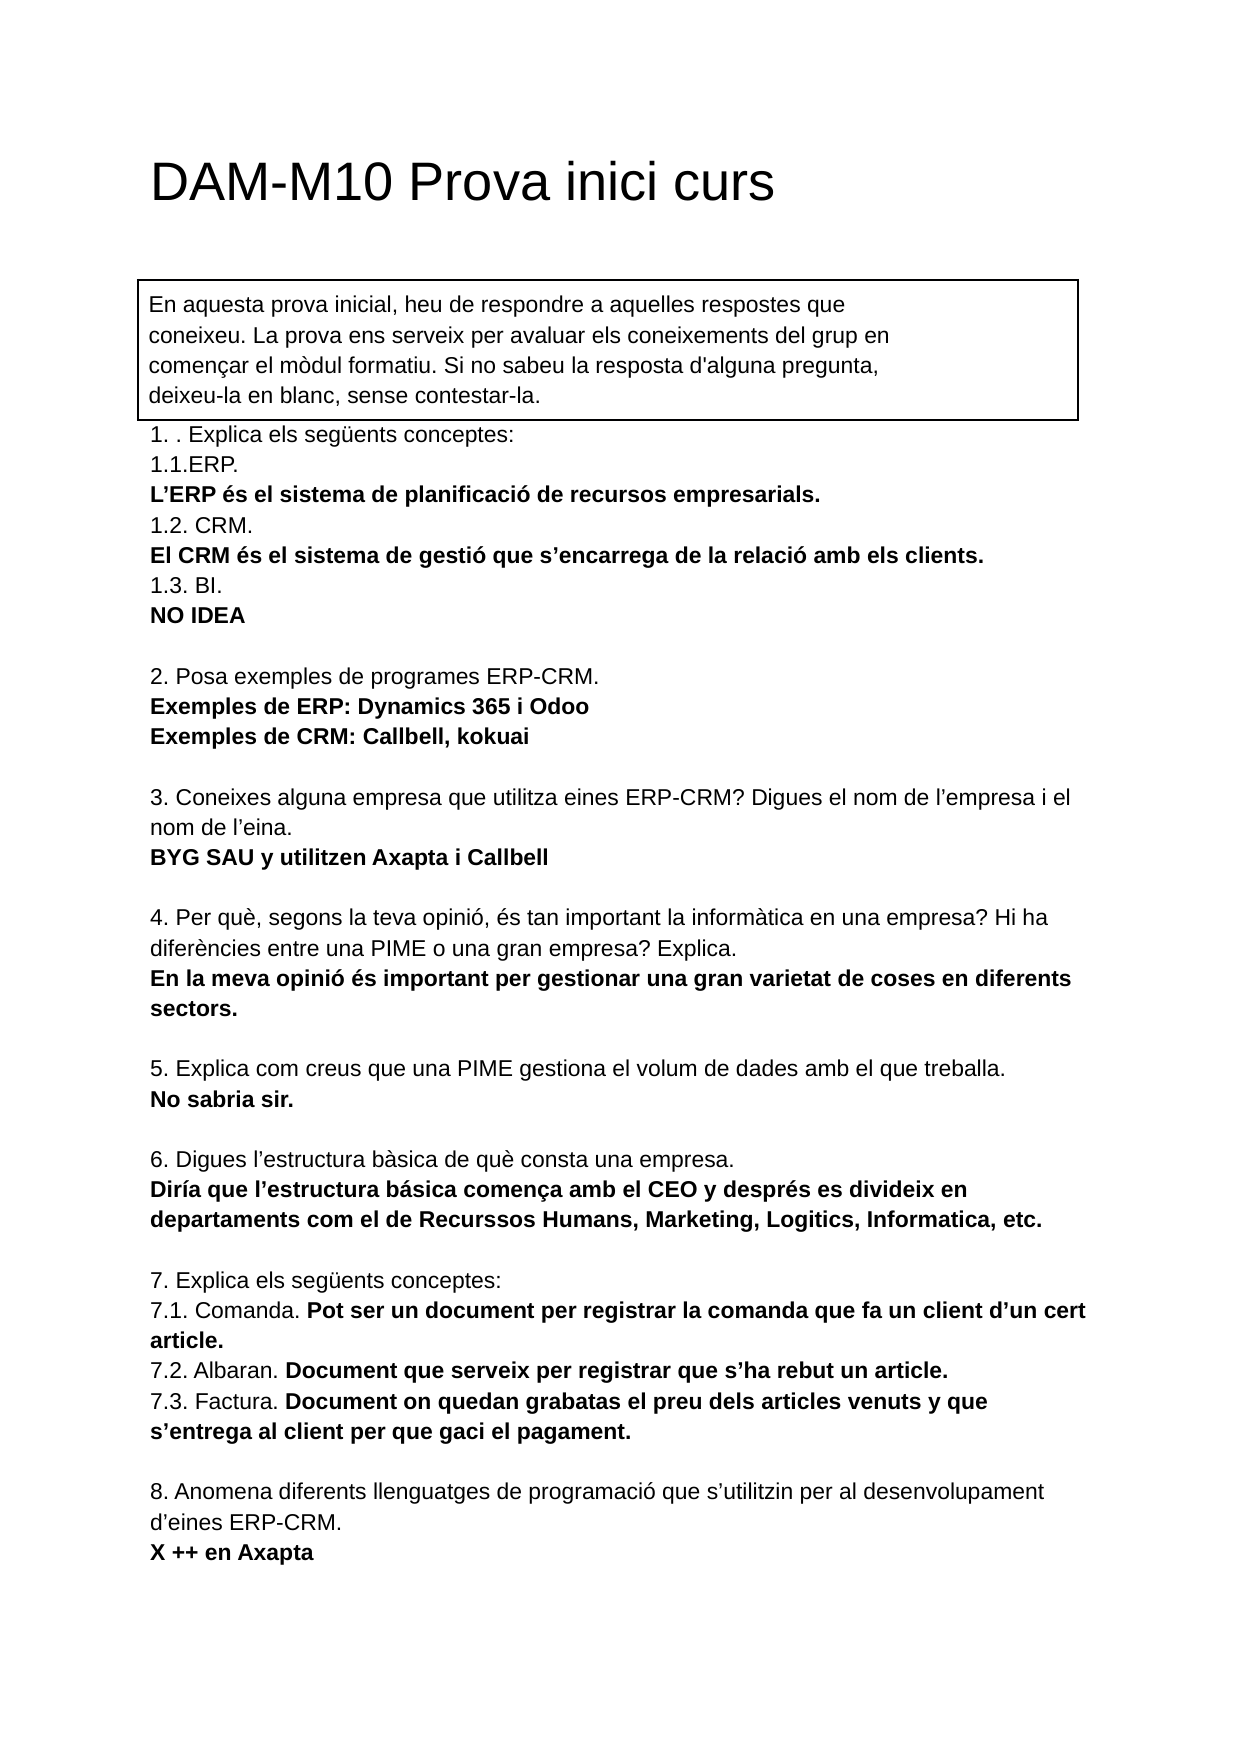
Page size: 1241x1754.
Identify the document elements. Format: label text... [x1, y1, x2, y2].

title DAM-M10 Prova inici curs [150, 150, 1090, 212]
text Diría que l’estructura básica comença amb el CEO y després es divideix en departaments com el de Recurssos Humans, Marketing, Logitics, Informatica, etc. [150, 1176, 1090, 1233]
text El CRM és el sistema de gestió que s’encarrega de la relació amb els clients. 1.3. BI. [150, 542, 1090, 598]
text 8. Anomena diferents llenguatges de programació que s’utilitzin per al desenvolupament d’eines ERP-CRM. [150, 1478, 1090, 1535]
table_header En aquesta prova inicial, heu de respondre a aquelles respostes que coneixeu. La prova ens serveix per avaluar els coneixements del grup en començar el mòdul formatiu. Si no sabeu la resposta d'alguna pregunta, deixeu-la en blanc, sense contestar-la. [139, 281, 1077, 419]
text 5. Explica com creus que una PIME gestiona el volum de dades amb el que treballa. [150, 1055, 1090, 1082]
text X ++ en Axapta [150, 1539, 1090, 1595]
text 2. Posa exemples de programes ERP-CRM. [150, 663, 1090, 689]
text En la meva opinió és important per gestionar una gran varietat de coses en diferents sectors. [150, 965, 1090, 1051]
text NO IDEA [150, 602, 1090, 659]
text 1. . Explica els següents conceptes: 1.1.ERP. [150, 421, 1090, 477]
text No sabria sir. [150, 1086, 1090, 1142]
text 6. Digues l’estructura bàsica de què consta una empresa. [150, 1146, 1090, 1172]
text 7. Explica els següents conceptes: 7.1. Comanda. Pot ser un document per registrar la comanda que fa un client d’un cert article. 7.2. Albaran. Document que serveix per registrar que s’ha rebut un article. 7.3. Factura. Document on quedan grabatas el preu dels articles venuts y que s’entrega al client per que gaci el pagament. [150, 1237, 1090, 1474]
text 4. Per què, segons la teva opinió, és tan important la informàtica en una empresa? Hi ha diferències entre una PIME o una gran empresa? Explica. [150, 904, 1090, 961]
text L’ERP és el sistema de planificació de recursos empresarials. 1.2. CRM. [150, 481, 1090, 538]
text BYG SAU y utilitzen Axapta i Callbell [150, 844, 1090, 870]
text Exemples de CRM: Callbell, kokuai [150, 723, 1090, 779]
text Exemples de ERP: Dynamics 365 i Odoo [150, 693, 1090, 719]
text 3. Coneixes alguna empresa que utilitza eines ERP-CRM? Digues el nom de l’empresa i el nom de l’eina. [150, 783, 1090, 840]
